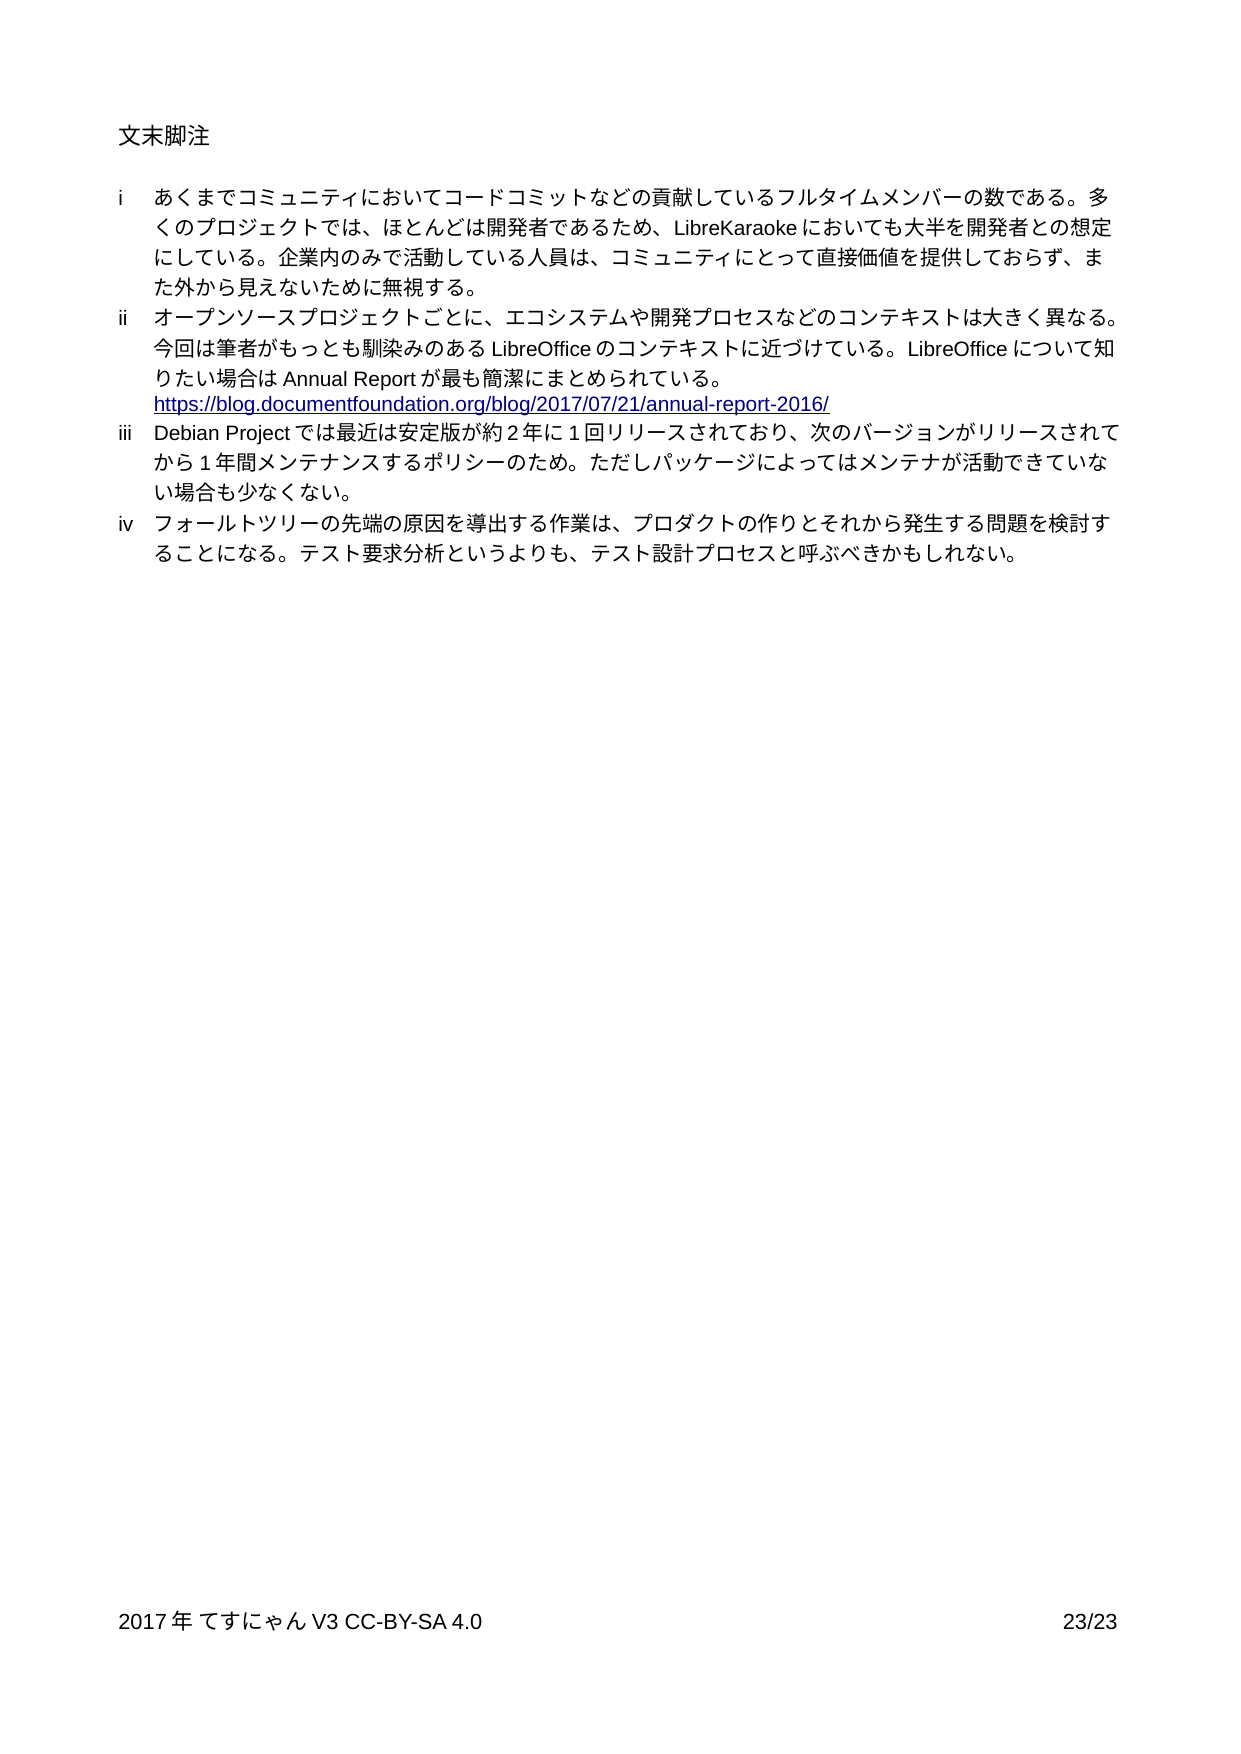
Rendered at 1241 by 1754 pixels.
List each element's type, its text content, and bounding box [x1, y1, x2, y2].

text あくまでコミュニティにおいてコードコミットなどの貢献しているフルタイムメンバーの数である。多くのプロジェクトでは、ほとんどは開発者であるため、LibreKaraokeにおいても大半を開発者との想定にしている。企業内のみで活動している人員は、コミュニティにとって直接価値を提供しておらず、また外から見えないために無視する。 [118, 181, 1122, 302]
text Debian Projectでは最近は安定版が約2年に1回リリースされており、次のバージョンがリリースされてから1年間メンテナンスするポリシーのため。ただしパッケージによってはメンテナが活動できていない場合も少なくない。 [118, 416, 1122, 507]
text フォールトツリーの先端の原因を導出する作業は、プロダクトの作りとそれから発生する問題を検討することになる。テスト要求分析というよりも、テスト設計プロセスと呼ぶべきかもしれない。 [118, 507, 1122, 567]
text オープンソースプロジェクトごとに、エコシステムや開発プロセスなどのコンテキストは大きく異なる。今回は筆者がもっとも馴染みのあるLibreOfficeのコンテキストに近づけている。LibreOfficeについて知りたい場合はAnnual Reportが最も簡潔にまとめられている。 https://blog.documentfoundation.org/blog/2017/07/21/annual-report-2016/ [118, 302, 1122, 416]
